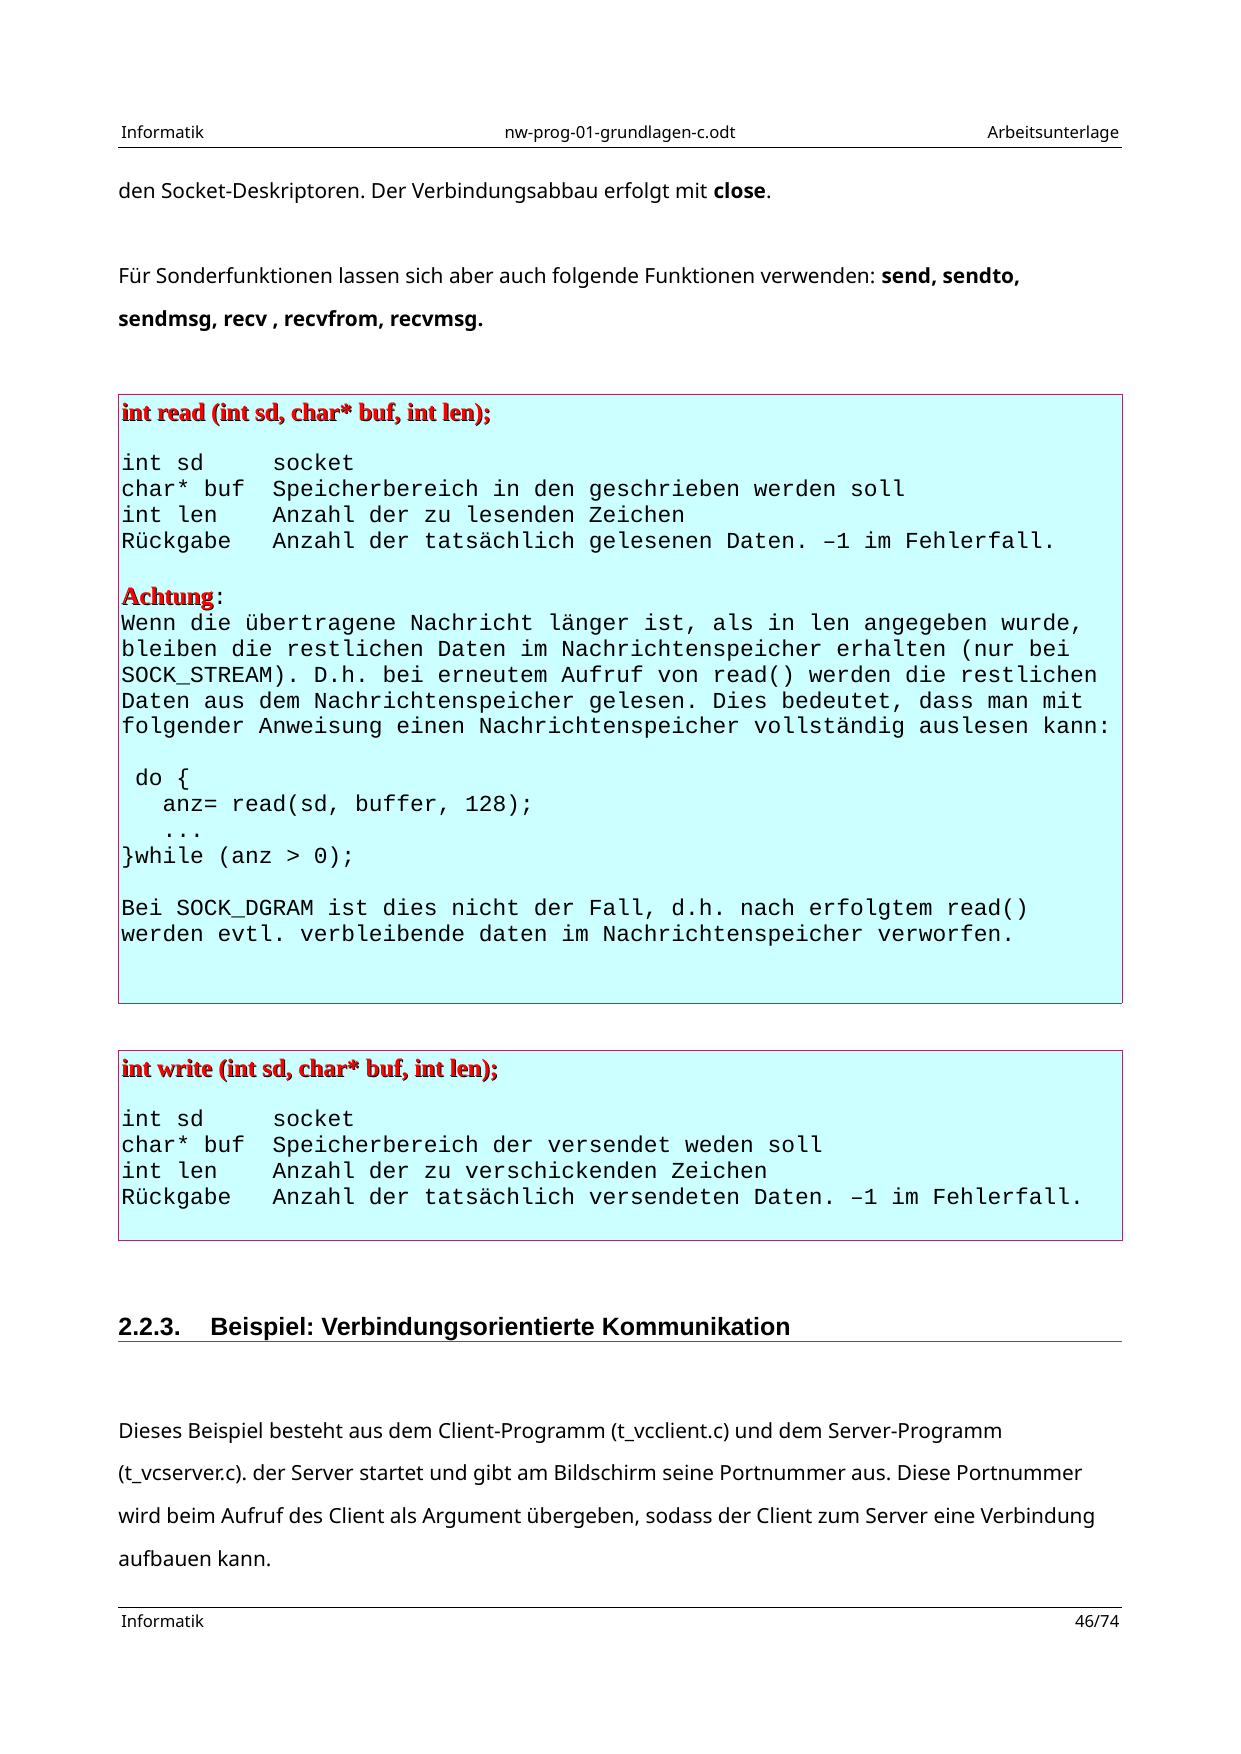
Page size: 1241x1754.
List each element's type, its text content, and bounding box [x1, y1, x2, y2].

text }while (anz > 0); Bei SOCK_DGRAM ist dies nicht der Fall, d.h. nach erfolgtem read() werden evtl. verbleibende daten im Nachrichtenspeicher verworfen. [119, 842, 1122, 971]
subtitle Beispiel: Verbindungsorientierte Kommunikation [118, 1312, 1122, 1341]
text int write (int sd, char* buf, int len); int sd socket char* buf Speicherbereich der versendet weden soll int len Anzahl der zu verschickenden Zeichen Rückgabe Anzahl der tatsächlich versendeten Daten. –1 im Fehlerfall. [119, 1051, 1122, 1208]
text sendmsg, recv , recvfrom, recvmsg. [118, 304, 1122, 332]
text Für Sonderfunktionen lassen sich aber auch folgende Funktionen verwenden: send, sendto, [118, 261, 1122, 290]
text Achtung: Wenn die übertragene Nachricht länger ist, als in len angegeben wurde, bleiben die restlichen Daten im Nachrichtenspeicher erhalten (nur bei SOCK_STREAM). D.h. bei erneutem Aufruf von read() werden die restlichen Daten aus dem Nachrichtenspeicher gelesen. Dies bedeutet, dass man mit folgender Anweisung einen Nachrichtenspeicher vollständig auslesen kann: do { anz= read(sd, buffer, 128); ... [119, 578, 1122, 842]
text Dieses Beispiel besteht aus dem Client-Programm (t_vcclient.c) und dem Server-Programm (t_vcserver.c). der Server startet und gibt am Bildschirm seine Portnummer aus. Diese Portnummer wird beim Aufruf des Client als Argument übergeben, sodass der Client zum Server eine Verbindung aufbauen kann. [118, 1416, 1122, 1572]
text den Socket-Deskriptoren. Der Verbindungsabbau erfolgt mit close. [118, 176, 1122, 205]
text int read (int sd, char* buf, int len); int sd socket char* buf Speicherbereich in den geschrieben werden soll int len Anzahl der zu lesenden Zeichen Rückgabe Anzahl der tatsächlich gelesenen Daten. –1 im Fehlerfall. [119, 395, 1122, 578]
